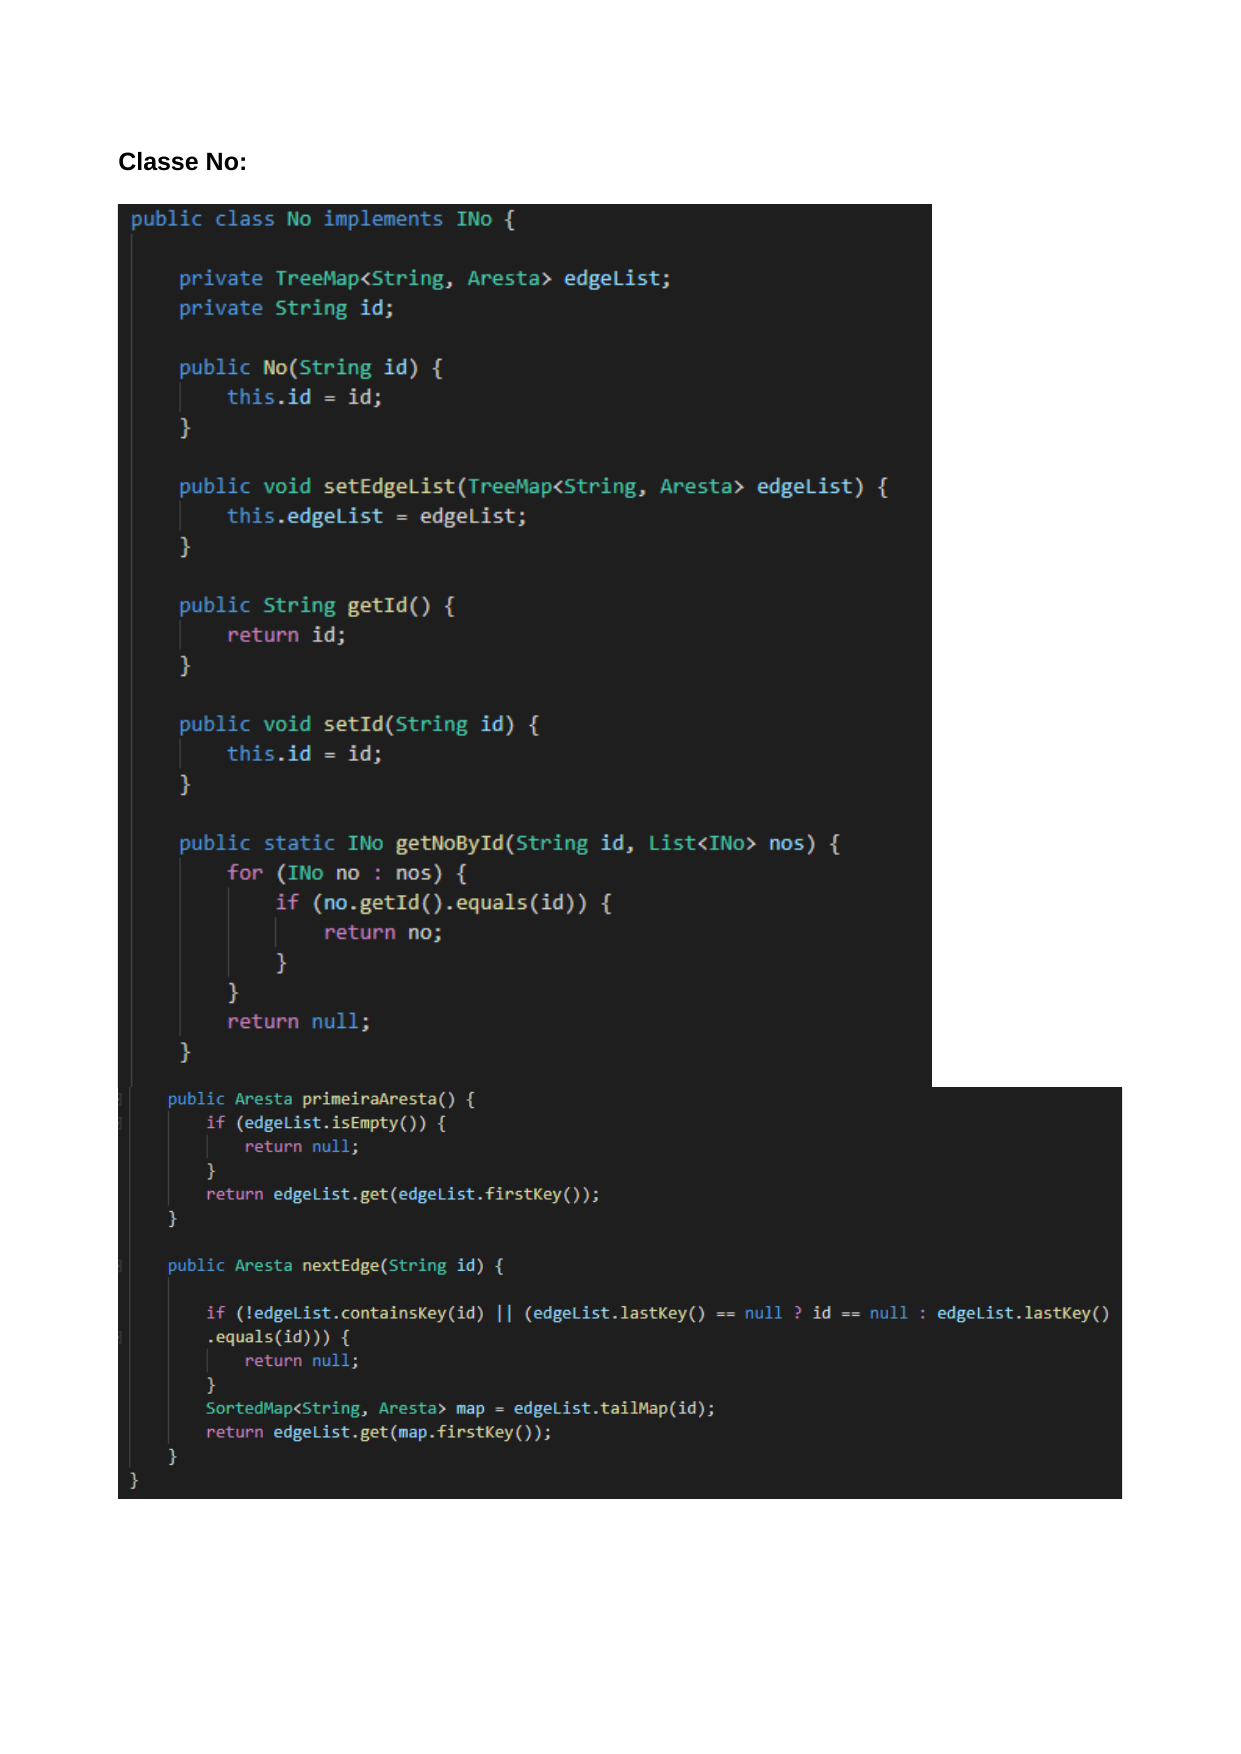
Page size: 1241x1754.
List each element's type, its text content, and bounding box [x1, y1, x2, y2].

text Classe No: [118, 147, 1122, 176]
picture [117, 204, 1123, 1499]
